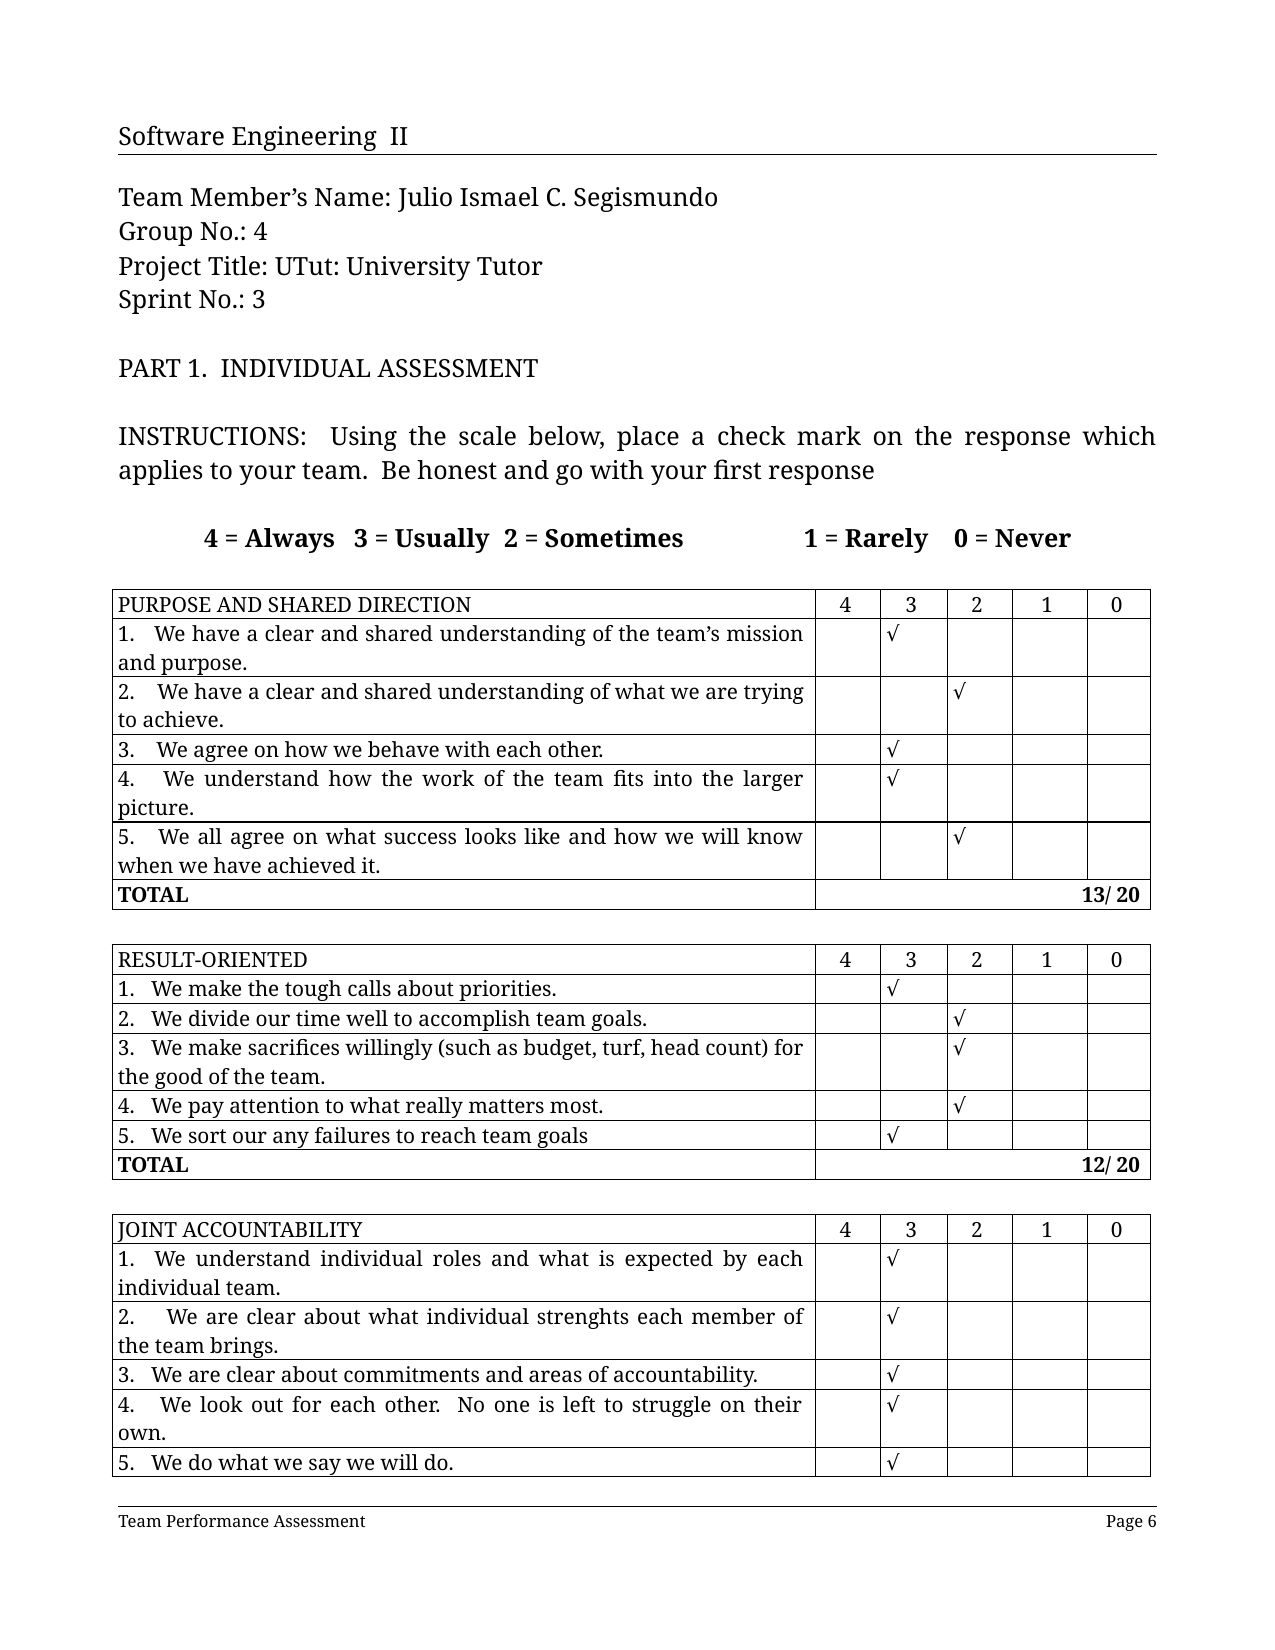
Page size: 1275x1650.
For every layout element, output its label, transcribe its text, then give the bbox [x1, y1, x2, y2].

table_cell √ [881, 765, 947, 821]
table_cell [948, 765, 1012, 821]
table_cell [1088, 1034, 1150, 1090]
table_cell 12/ 20 [816, 1150, 1150, 1179]
table_cell [948, 1390, 1012, 1447]
table_cell [948, 1448, 1012, 1476]
table_cell TOTAL [113, 1150, 815, 1179]
table_cell [1013, 975, 1087, 1003]
text Project Title: UTut: University Tutor [118, 248, 1157, 282]
table_cell [1013, 619, 1087, 676]
table_cell [1013, 1390, 1087, 1447]
text Team Member’s Name: Julio Ismael C. Segismundo [118, 180, 1157, 214]
table_cell 1. We understand individual roles and what is expected by each individual team. [113, 1244, 815, 1301]
table_cell 5. We do what we say we will do. [113, 1448, 815, 1476]
table_header 0 [1088, 1215, 1150, 1243]
table_cell [1088, 1004, 1150, 1032]
table_cell √ [881, 1390, 947, 1447]
table_cell [881, 1091, 947, 1120]
table_cell [948, 1244, 1012, 1301]
table_header 3 [881, 945, 947, 973]
table_cell [1013, 1302, 1087, 1359]
table_header 0 [1088, 590, 1150, 618]
table_cell [948, 1121, 1012, 1149]
table_cell √ [881, 735, 947, 763]
table_cell [816, 1390, 880, 1447]
table_header PURPOSE AND SHARED DIRECTION [113, 590, 815, 618]
table_cell [816, 619, 880, 676]
text 4 = Always 3 = Usually 2 = Sometimes 1 = Rarely 0 = Never [118, 521, 1157, 555]
text INSTRUCTIONS: Using the scale below, place a check mark on the response which applies to your team. Be honest and go with your first response [118, 418, 1157, 487]
table_cell √ [948, 677, 1012, 734]
table_header 3 [881, 1215, 947, 1243]
table_cell 2. We have a clear and shared understanding of what we are trying to achieve. [113, 677, 815, 734]
table_cell [1088, 619, 1150, 676]
table_cell [1013, 1034, 1087, 1090]
table_cell [1088, 1091, 1150, 1120]
table_cell [948, 1302, 1012, 1359]
table_cell 3. We are clear about commitments and areas of accountability. [113, 1360, 815, 1389]
table_cell [1013, 1244, 1087, 1301]
table_cell [816, 1004, 880, 1032]
table_cell √ [948, 1034, 1012, 1090]
table_header 1 [1013, 590, 1087, 618]
table_cell [881, 677, 947, 734]
table_cell [948, 619, 1012, 676]
table_cell [1088, 1448, 1150, 1476]
table_cell [816, 1302, 880, 1359]
table_cell [816, 735, 880, 763]
table_cell 2. We divide our time well to accomplish team goals. [113, 1004, 815, 1032]
table_cell √ [881, 619, 947, 676]
text Sprint No.: 3 [118, 282, 1157, 316]
table_cell √ [948, 1091, 1012, 1120]
table_cell [1088, 765, 1150, 821]
table_header 4 [816, 1215, 880, 1243]
text Group No.: 4 [118, 214, 1157, 248]
table_cell [816, 765, 880, 821]
table_cell √ [948, 1004, 1012, 1032]
table_cell TOTAL [113, 880, 815, 909]
table_cell [816, 1034, 880, 1090]
table_cell [948, 735, 1012, 763]
table_cell √ [881, 1360, 947, 1389]
table_cell [816, 1360, 880, 1389]
table_cell √ [881, 1448, 947, 1476]
table_cell [1013, 677, 1087, 734]
table_cell 5. We all agree on what success looks like and how we will know when we have achieved it. [113, 823, 815, 879]
table_cell [881, 1034, 947, 1090]
table_cell [816, 1244, 880, 1301]
table_cell 4. We look out for each other. No one is left to struggle on their own. [113, 1390, 815, 1447]
table_cell [1088, 975, 1150, 1003]
table_cell [881, 1004, 947, 1032]
table_cell √ [948, 823, 1012, 879]
table_header JOINT ACCOUNTABILITY [113, 1215, 815, 1243]
table_cell [1013, 1448, 1087, 1476]
table_cell [1013, 1004, 1087, 1032]
table_cell [1088, 677, 1150, 734]
table_cell √ [881, 1121, 947, 1149]
table_cell [1088, 735, 1150, 763]
table_header RESULT-ORIENTED [113, 945, 815, 973]
table_cell [1088, 1390, 1150, 1447]
table_cell [1013, 1360, 1087, 1389]
table_header 2 [948, 945, 1012, 973]
table_cell [881, 823, 947, 879]
text PART 1. INDIVIDUAL ASSESSMENT [118, 350, 1157, 384]
table_header 3 [881, 590, 947, 618]
table_cell [1013, 765, 1087, 821]
table_cell [1013, 823, 1087, 879]
table_cell 3. We agree on how we behave with each other. [113, 735, 815, 763]
table_cell 4. We understand how the work of the team fits into the larger picture. [113, 765, 815, 821]
table_cell [816, 677, 880, 734]
table_header 1 [1013, 945, 1087, 973]
table_cell [1013, 1091, 1087, 1120]
table_cell [816, 1448, 880, 1476]
table_header 2 [948, 1215, 1012, 1243]
table_cell √ [881, 1244, 947, 1301]
table_cell [816, 1091, 880, 1120]
table_cell 13/ 20 [816, 880, 1150, 909]
table_cell [948, 1360, 1012, 1389]
table_header 4 [816, 945, 880, 973]
table_cell 5. We sort our any failures to reach team goals [113, 1121, 815, 1149]
table_cell [1013, 1121, 1087, 1149]
table_cell [1088, 1121, 1150, 1149]
table_header 2 [948, 590, 1012, 618]
table_cell [816, 823, 880, 879]
table_cell 2. We are clear about what individual strenghts each member of the team brings. [113, 1302, 815, 1359]
table_cell [1088, 1360, 1150, 1389]
table_cell 4. We pay attention to what really matters most. [113, 1091, 815, 1120]
table_cell [1013, 735, 1087, 763]
table_cell √ [881, 1302, 947, 1359]
table_cell [1088, 823, 1150, 879]
table_cell [816, 975, 880, 1003]
table_cell √ [881, 975, 947, 1003]
table_header 4 [816, 590, 880, 618]
table_header 1 [1013, 1215, 1087, 1243]
table_cell 1. We have a clear and shared understanding of the team’s mission and purpose. [113, 619, 815, 676]
table_cell 1. We make the tough calls about priorities. [113, 975, 815, 1003]
table_cell [1088, 1302, 1150, 1359]
table_cell 3. We make sacrifices willingly (such as budget, turf, head count) for the good of the team. [113, 1034, 815, 1090]
table_cell [1088, 1244, 1150, 1301]
table_cell [948, 975, 1012, 1003]
table_cell [816, 1121, 880, 1149]
table_header 0 [1088, 945, 1150, 973]
